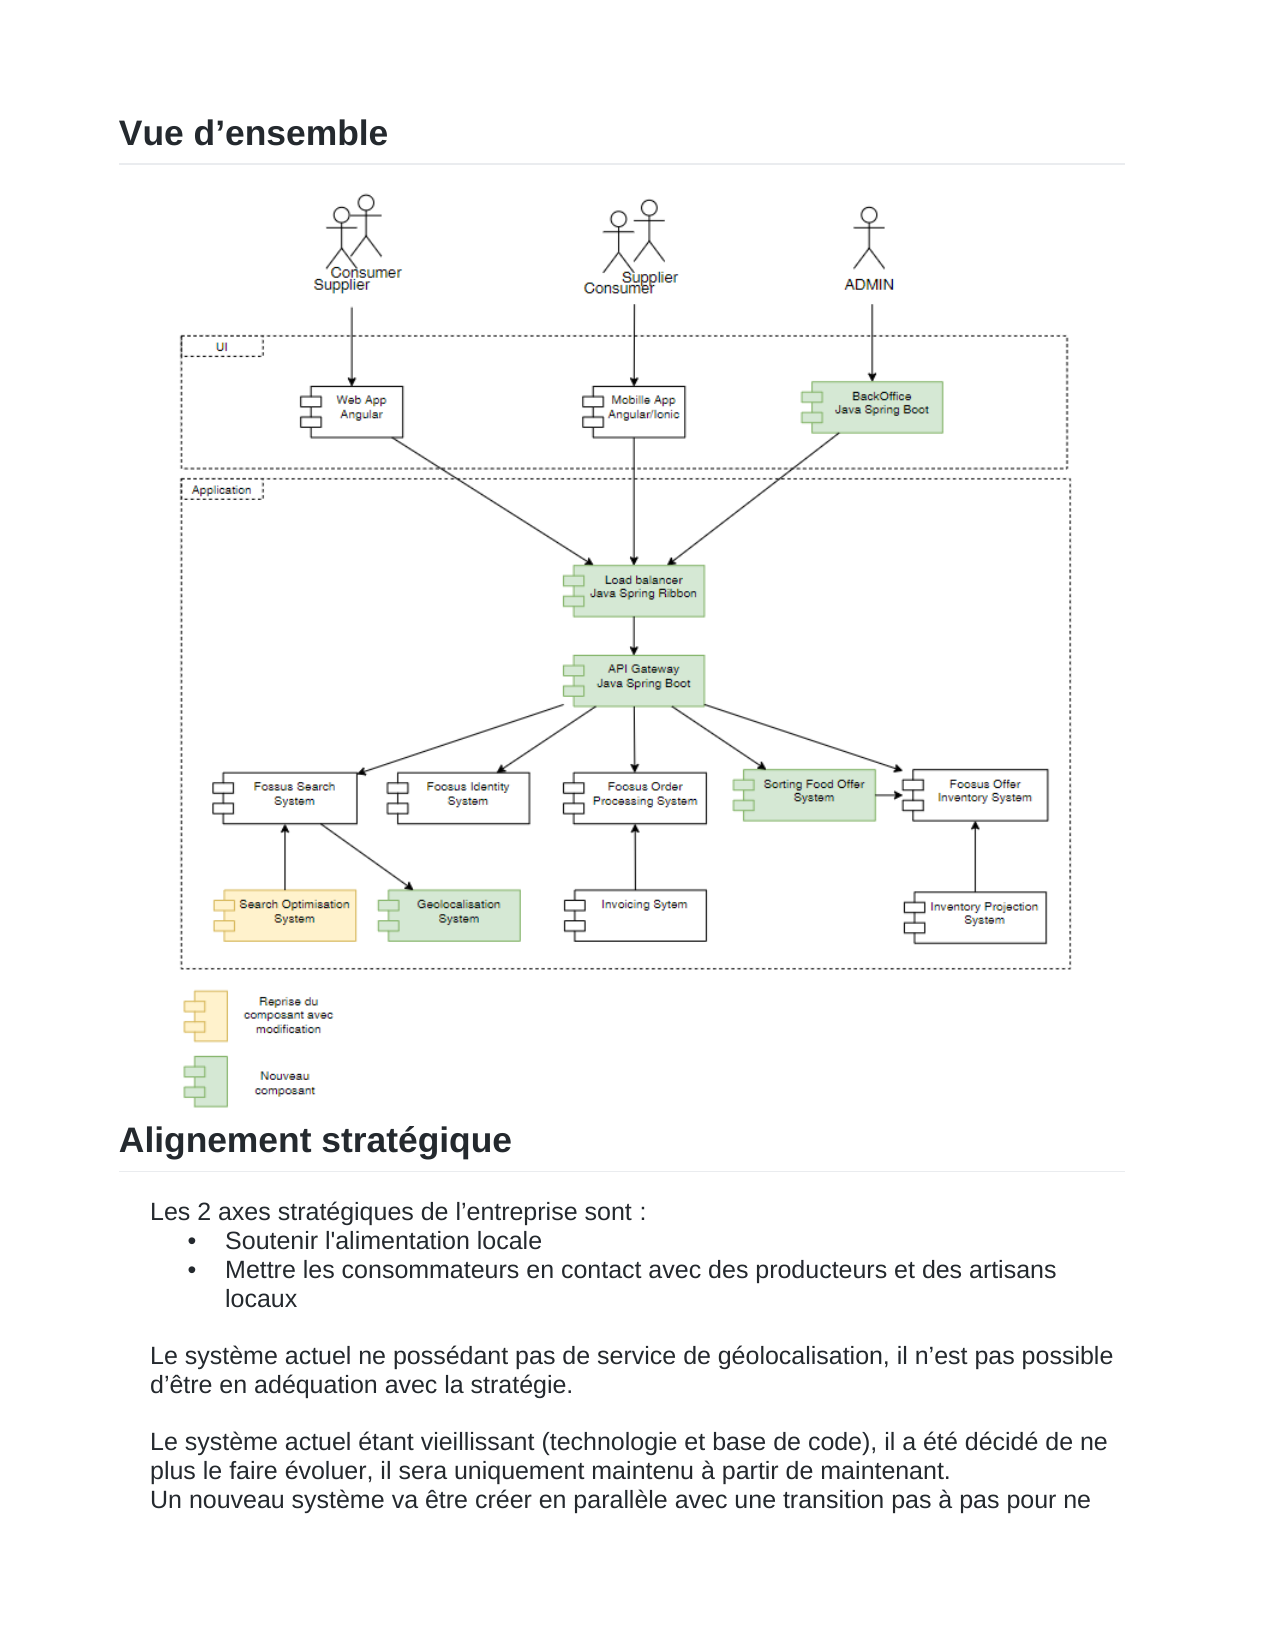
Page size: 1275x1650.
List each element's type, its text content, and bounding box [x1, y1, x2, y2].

text Le système actuel étant vieillissant (technologie et base de code), il a été décidé de ne plus le faire évoluer, il sera uniquement maintenu à partir de maintenant. [150, 1427, 1125, 1485]
text Le système actuel ne possédant pas de service de géolocalisation, il n’est pas possible d’être en adéquation avec la stratégie. [150, 1341, 1125, 1398]
list Soutenir l'alimentation locale [187, 1226, 1125, 1255]
text Un nouveau système va être créer en parallèle avec une transition pas à pas pour ne [150, 1485, 1125, 1513]
subtitle Vue d’ensemble [119, 112, 1125, 163]
text Les 2 axes stratégiques de l’entreprise sont : [150, 1197, 1125, 1226]
subtitle Alignement stratégique [119, 1119, 1125, 1171]
list Mettre les consommateurs en contact avec des producteurs et des artisans locaux [187, 1255, 1125, 1312]
